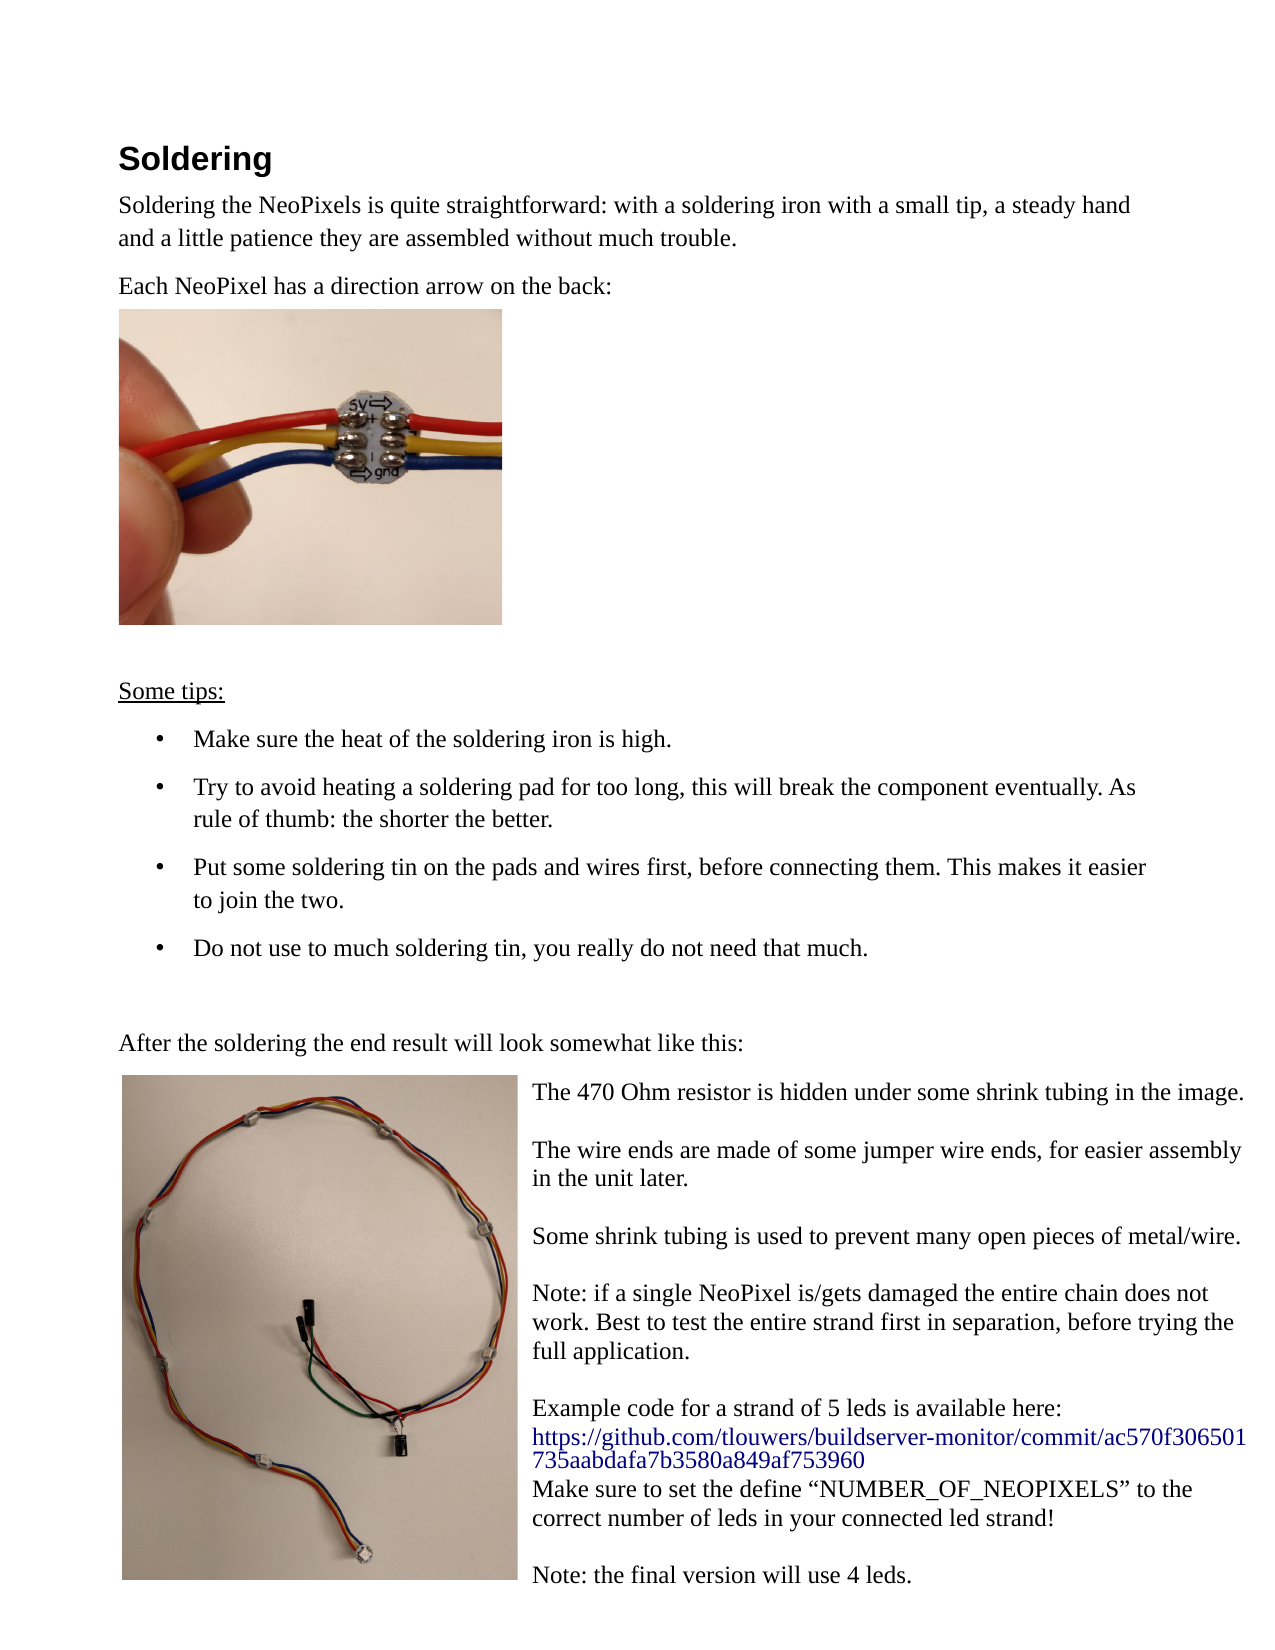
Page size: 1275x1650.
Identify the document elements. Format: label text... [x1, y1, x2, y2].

text Each NeoPixel has a direction arrow on the back: [118, 271, 1157, 299]
list Make sure the heat of the soldering iron is high. [156, 724, 1157, 753]
picture [122, 1075, 518, 1580]
text Soldering the NeoPixels is quite straightforward: with a soldering iron with a small tip, a steady hand and a little patience they are assembled without much trouble. [118, 190, 1157, 252]
picture [118, 309, 503, 625]
text After the soldering the end result will look somewhat like this: [118, 1028, 1157, 1057]
text Some tips: [118, 676, 1157, 705]
subtitle Soldering [118, 139, 1157, 178]
list Try to avoid heating a soldering pad for too long, this will break the component eventually. As rule of thumb: the shorter the better. [156, 772, 1157, 833]
list Do not use to much soldering tin, you really do not need that much. [156, 933, 1157, 962]
list Put some soldering tin on the pads and wires first, before connecting them. This makes it easier to join the two. [156, 852, 1157, 914]
